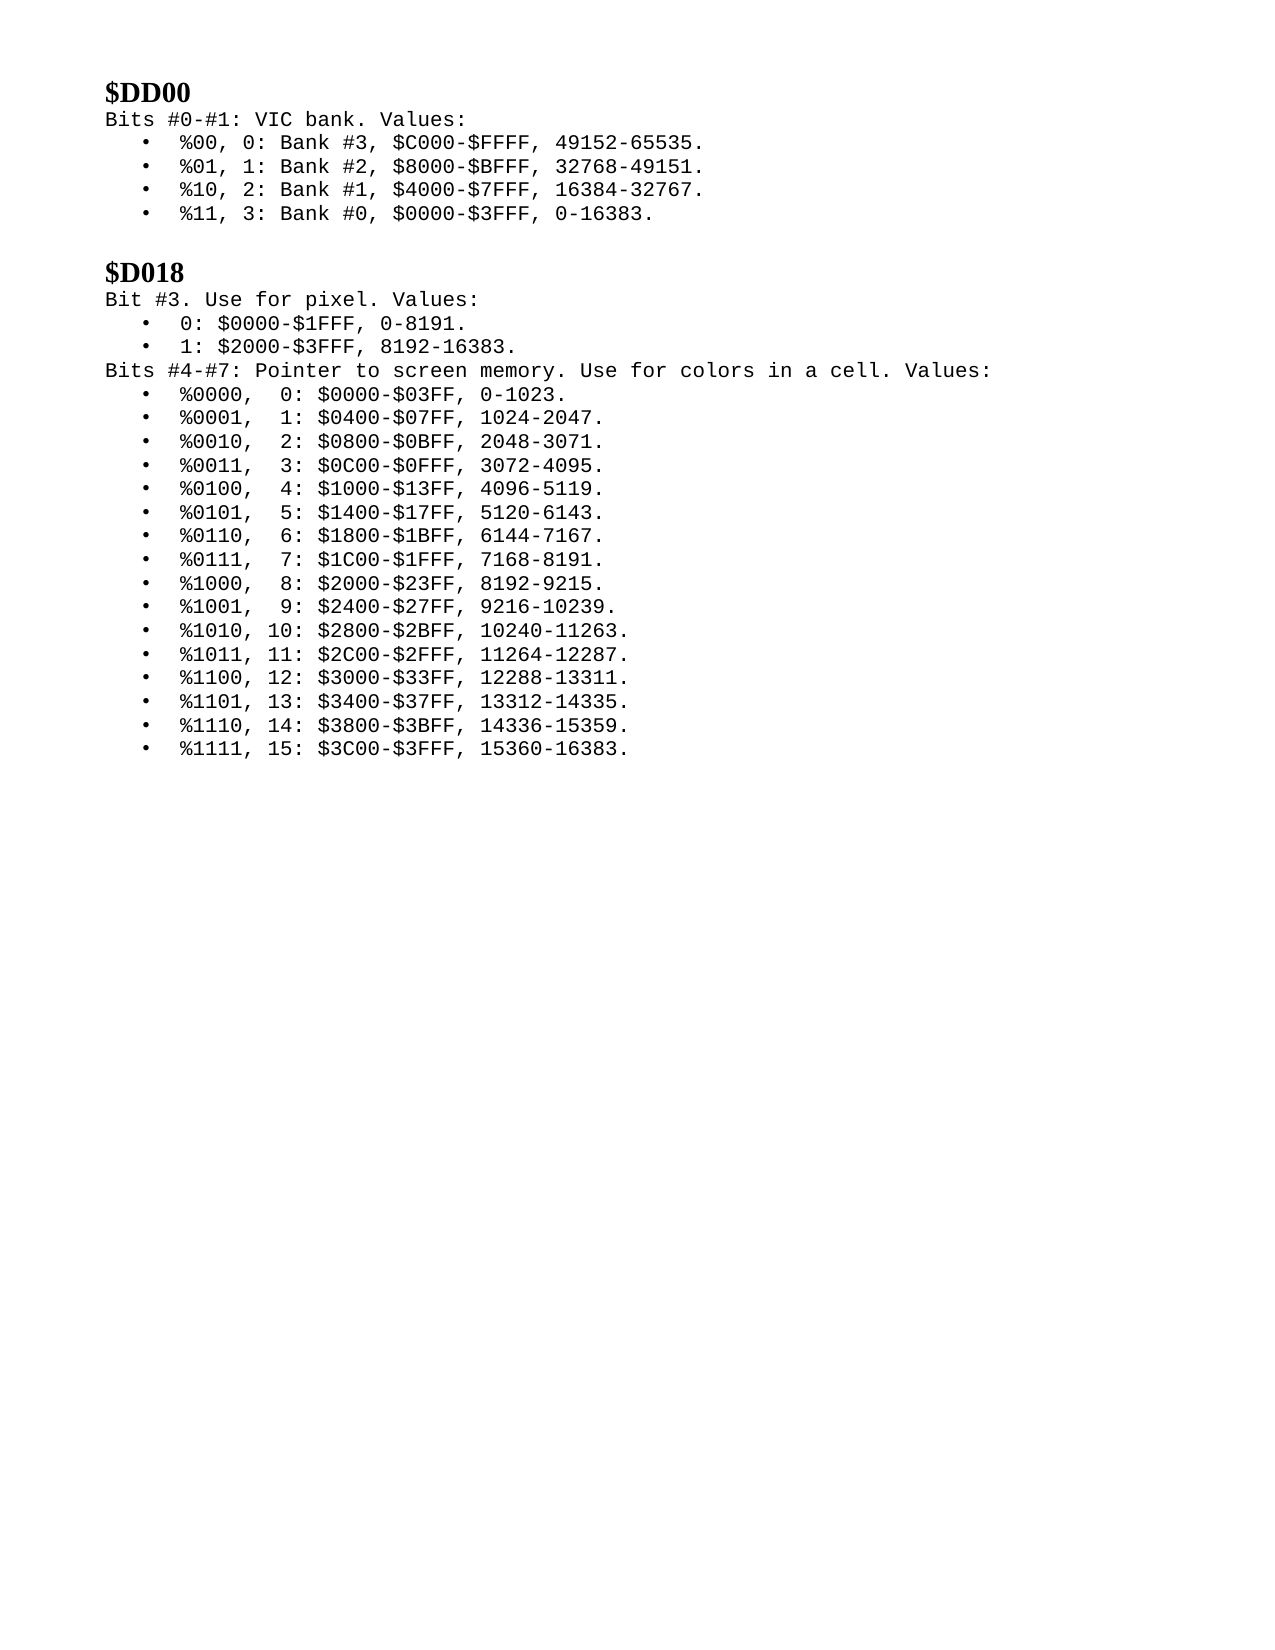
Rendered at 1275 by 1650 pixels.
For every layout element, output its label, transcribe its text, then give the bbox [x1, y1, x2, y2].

list %0101, 5: $1400-$17FF, 5120-6143. [142, 502, 1170, 526]
list %0110, 6: $1800-$1BFF, 6144-7167. [142, 526, 1170, 549]
list %0111, 7: $1C00-$1FFF, 7168-8191. [142, 549, 1170, 573]
list %0011, 3: $0C00-$0FFF, 3072-4095. [142, 454, 1170, 478]
list 0: $0000-$1FFF, 0-8191. [142, 313, 1170, 336]
list %01, 1: Bank #2, $8000-$BFFF, 32768-49151. [142, 156, 1170, 179]
text $DD00 [105, 75, 1170, 108]
list %1100, 12: $3000-$33FF, 12288-13311. [142, 667, 1170, 691]
list %00, 0: Bank #3, $C000-$FFFF, 49152-65535. [142, 132, 1170, 156]
list %1111, 15: $3C00-$3FFF, 15360-16383. [142, 738, 1170, 762]
list %10, 2: Bank #1, $4000-$7FFF, 16384-32767. [142, 179, 1170, 203]
list %0010, 2: $0800-$0BFF, 2048-3071. [142, 431, 1170, 454]
list %0100, 4: $1000-$13FF, 4096-5119. [142, 478, 1170, 502]
text Bit #3. Use for pixel. Values: [105, 289, 1170, 313]
text Bits #4-#7: Pointer to screen memory. Use for colors in a cell. Values: [105, 360, 1170, 384]
text Bits #0-#1: VIC bank. Values: [105, 108, 1170, 132]
list %1110, 14: $3800-$3BFF, 14336-15359. [142, 715, 1170, 738]
list %1010, 10: $2800-$2BFF, 10240-11263. [142, 620, 1170, 644]
list 1: $2000-$3FFF, 8192-16383. [142, 336, 1170, 360]
list %1000, 8: $2000-$23FF, 8192-9215. [142, 573, 1170, 596]
list %0000, 0: $0000-$03FF, 0-1023. [142, 384, 1170, 407]
list %11, 3: Bank #0, $0000-$3FFF, 0-16383. [142, 203, 1170, 227]
list %1001, 9: $2400-$27FF, 9216-10239. [142, 596, 1170, 620]
text $D018 [105, 256, 1170, 289]
list %1011, 11: $2C00-$2FFF, 11264-12287. [142, 644, 1170, 667]
list %0001, 1: $0400-$07FF, 1024-2047. [142, 407, 1170, 431]
list %1101, 13: $3400-$37FF, 13312-14335. [142, 691, 1170, 715]
